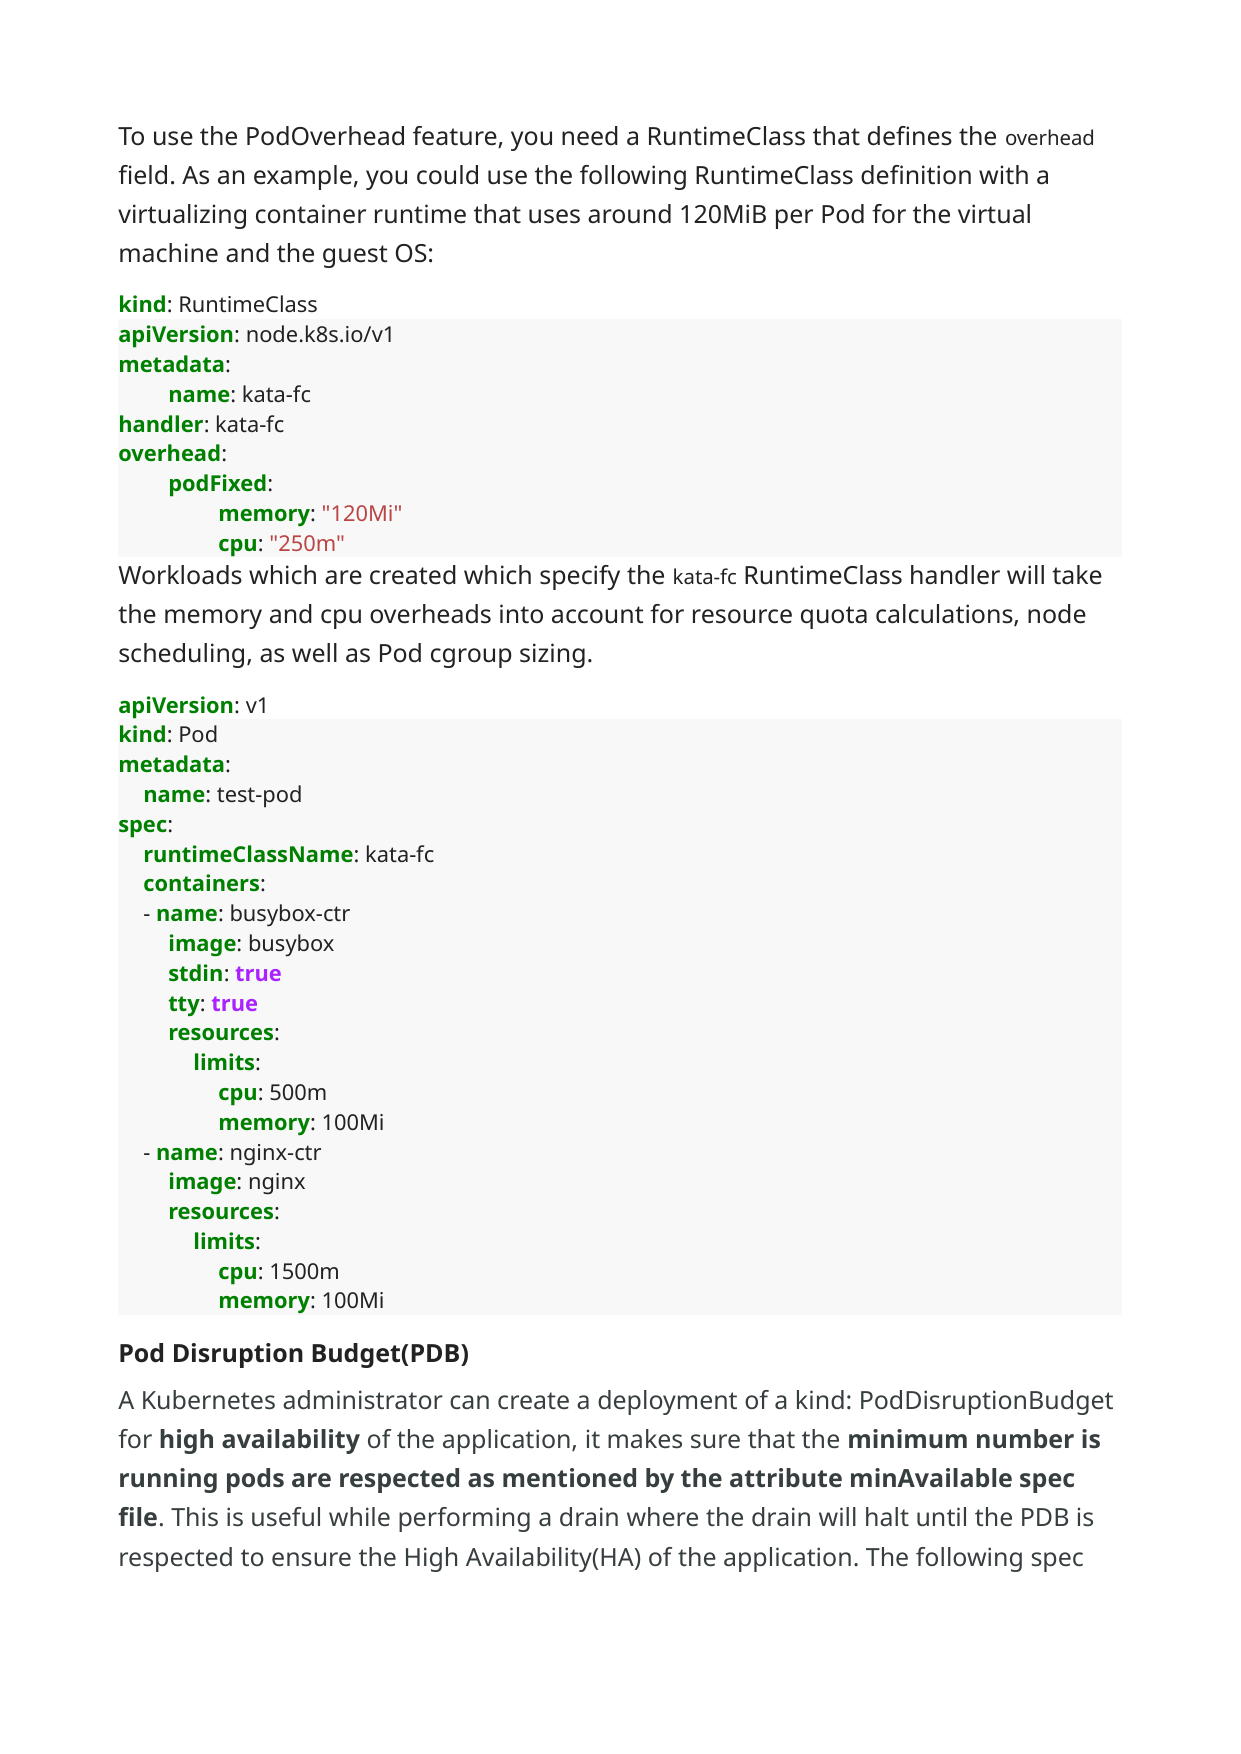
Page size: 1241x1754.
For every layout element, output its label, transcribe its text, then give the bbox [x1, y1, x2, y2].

text memory: 100Mi [118, 1285, 1122, 1315]
text podFixed: [118, 468, 1122, 498]
text containers: [118, 868, 1122, 898]
text memory: "120Mi" [118, 498, 1122, 528]
text name: kata-fc [118, 379, 1122, 408]
text limits: [118, 1226, 1122, 1256]
text apiVersion: v1 [118, 689, 1122, 719]
text cpu: "250m" [118, 528, 1122, 557]
text runtimeClassName: kata-fc [118, 838, 1122, 868]
text resources: [118, 1196, 1122, 1226]
text kind: Pod [118, 719, 1122, 749]
text overhead: [118, 438, 1122, 468]
text A Kubernetes administrator can create a deployment of a kind: PodDisruptionBudget for high availability of the application, it makes sure that the minimum number is running pods are respected as mentioned by the attribute minAvailable spec file. This is useful while performing a drain where the drain will halt until the PDB is respected to ensure the High Availability(HA) of the application. The following spec [118, 1383, 1122, 1573]
text Workloads which are created which specify the kata-fc RuntimeClass handler will take the memory and cpu overheads into account for resource quota calculations, node scheduling, as well as Pod cgroup sizing. [118, 557, 1122, 670]
text kind: RuntimeClass [118, 289, 1122, 319]
text resources: [118, 1017, 1122, 1047]
text limits: [118, 1047, 1122, 1077]
text stdin: true [118, 958, 1122, 987]
text name: test-pod [118, 779, 1122, 809]
text apiVersion: node.k8s.io/v1 [118, 319, 1122, 349]
text cpu: 1500m [118, 1256, 1122, 1285]
text metadata: [118, 749, 1122, 779]
text To use the PodOverhead feature, you need a RuntimeClass that defines the overhead field. As an example, you could use the following RuntimeClass definition with a virtualizing container runtime that uses around 120MiB per Pod for the virtual machine and the guest OS: [118, 118, 1122, 270]
text spec: [118, 809, 1122, 838]
text tty: true [118, 987, 1122, 1017]
text - name: busybox-ctr [118, 898, 1122, 928]
text image: busybox [118, 928, 1122, 958]
text - name: nginx-ctr [118, 1136, 1122, 1166]
text image: nginx [118, 1166, 1122, 1196]
subtitle Pod Disruption Budget(PDB) [118, 1336, 1122, 1370]
text metadata: [118, 349, 1122, 379]
text handler: kata-fc [118, 408, 1122, 438]
text memory: 100Mi [118, 1107, 1122, 1136]
text cpu: 500m [118, 1077, 1122, 1107]
